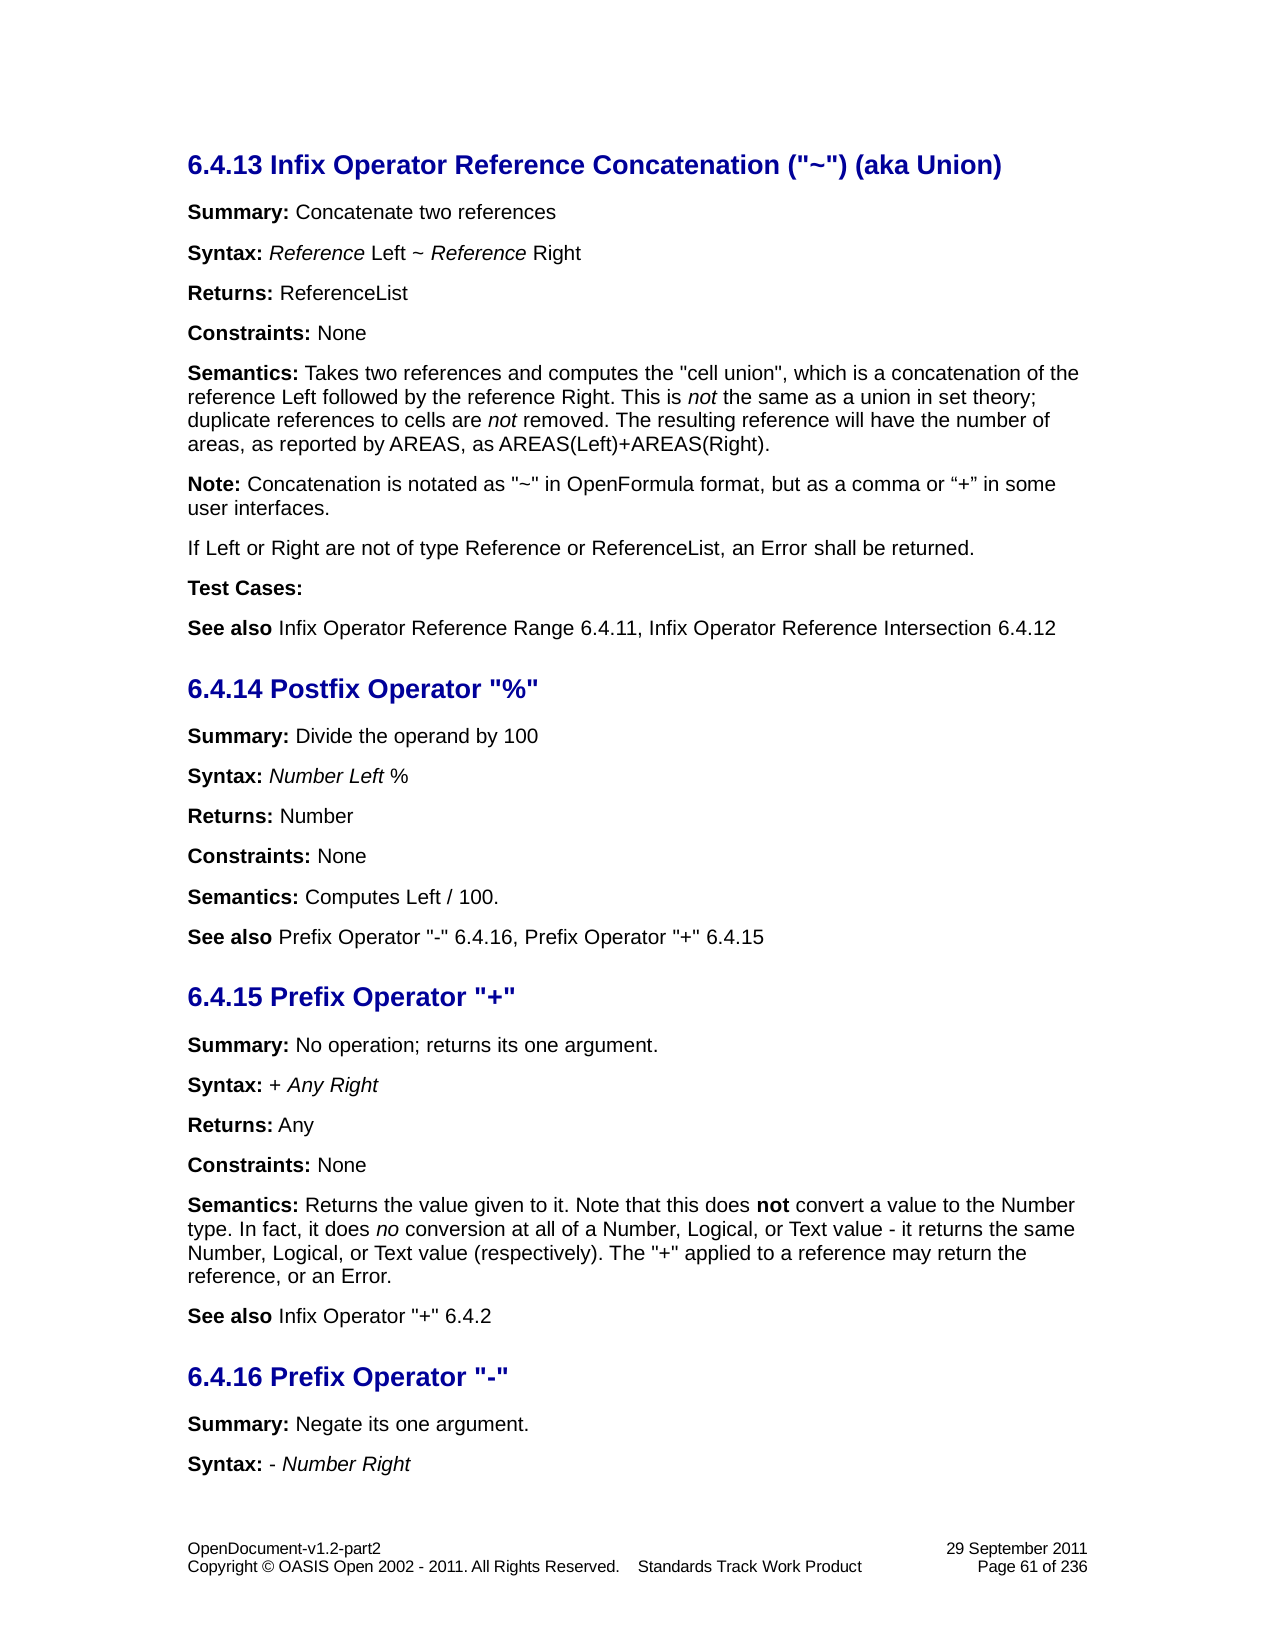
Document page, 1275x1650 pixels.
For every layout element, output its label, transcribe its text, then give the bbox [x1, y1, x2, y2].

text Summary: Divide the operand by 100 [187, 724, 1088, 748]
text Returns: Number [187, 805, 1088, 828]
text Syntax: - Number Right [187, 1453, 1088, 1476]
text Semantics: Takes two references and computes the "cell union", which is a concatenation of the reference Left followed by the reference Right. This is not the same as a union in set theory; duplicate references to cells are not removed. The resulting reference will have the number of areas, as reported by AREAS, as AREAS(Left)+AREAS(Right). [187, 362, 1088, 456]
text See also Infix Operator Reference Range 6.4.11, Infix Operator Reference Intersection 6.4.12 [187, 617, 1088, 640]
subtitle Prefix Operator "-" [187, 1362, 1088, 1392]
text Returns: Any [187, 1113, 1088, 1137]
text See also Infix Operator "+" 6.4.2 [187, 1305, 1088, 1328]
text Test Cases: [187, 576, 1088, 600]
text Constraints: None [187, 321, 1088, 345]
text Semantics: Computes Left / 100. [187, 885, 1088, 909]
text Constraints: None [187, 845, 1088, 868]
text See also Prefix Operator "-" 6.4.16, Prefix Operator "+" 6.4.15 [187, 925, 1088, 949]
text Syntax: Number Left % [187, 764, 1088, 788]
text Summary: Negate its one argument. [187, 1412, 1088, 1436]
text Constraints: None [187, 1154, 1088, 1177]
subtitle Postfix Operator "%" [187, 673, 1088, 703]
subtitle Prefix Operator "+" [187, 982, 1088, 1012]
text Summary: No operation; returns its one argument. [187, 1033, 1088, 1057]
subtitle Infix Operator Reference Concatenation ("~") (aka Union) [187, 150, 1088, 180]
text Syntax: + Any Right [187, 1073, 1088, 1097]
text Note: Concatenation is notated as "~" in OpenFormula format, but as a comma or “+” in some user interfaces. [187, 472, 1088, 519]
text If Left or Right are not of type Reference or ReferenceList, an Error shall be returned. [187, 536, 1088, 560]
text Semantics: Returns the value given to it. Note that this does not convert a value to the Number type. In fact, it does no conversion at all of a Number, Logical, or Text value - it returns the same Number, Logical, or Text value (respectively). The "+" applied to a reference may return the reference, or an Error. [187, 1194, 1088, 1288]
text Summary: Concatenate two references [187, 201, 1088, 224]
text Syntax: Reference Left ~ Reference Right [187, 241, 1088, 264]
text Returns: ReferenceList [187, 281, 1088, 305]
